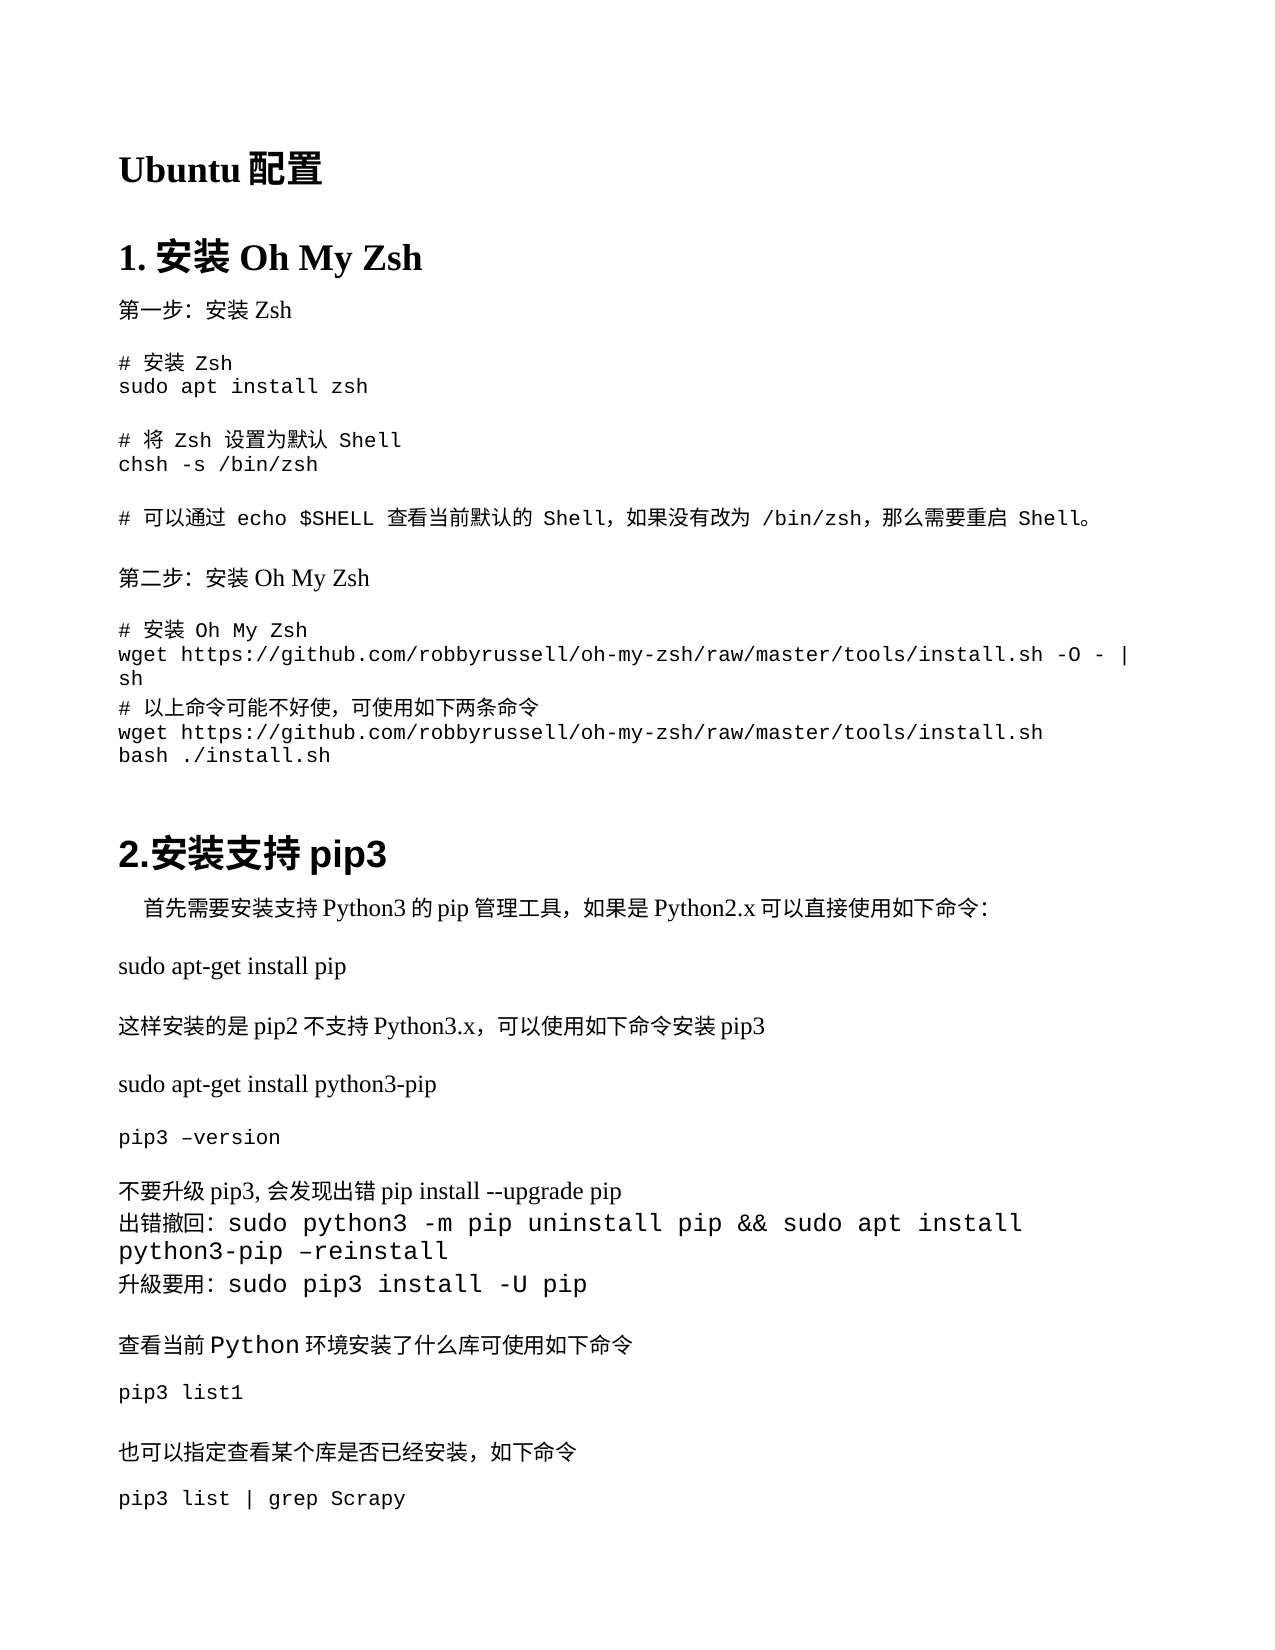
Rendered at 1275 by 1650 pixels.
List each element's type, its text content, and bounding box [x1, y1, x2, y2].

subtitle 1. 安装 Oh My Zsh [118, 227, 1157, 281]
text sudo apt-get install pip [118, 951, 1157, 980]
text pip3 list1 [118, 1382, 1157, 1406]
text 升級要用：sudo pip3 install -U pip [118, 1267, 1157, 1300]
text # 可以通过 echo $SHELL 查看当前默认的 Shell，如果没有改为 /bin/zsh，那么需要重启 Shell。 [118, 501, 1157, 532]
text chsh -s /bin/zsh [118, 454, 1157, 478]
text # 安装 Oh My Zsh [118, 614, 1157, 644]
text # 将 Zsh 设置为默认 Shell [118, 423, 1157, 454]
text wget https://github.com/robbyrussell/oh-my-zsh/raw/master/tools/install.sh -O - | sh [118, 644, 1157, 691]
text 不要升级pip3, 会发现出错pip install --upgrade pip [118, 1174, 1157, 1206]
text pip3 list | grep Scrapy [118, 1488, 1157, 1512]
text 也可以指定查看某个库是否已经安装，如下命令 [118, 1435, 1157, 1467]
text wget https://github.com/robbyrussell/oh-my-zsh/raw/master/tools/install.sh [118, 722, 1157, 745]
text 出错撤回：sudo python3 -m pip uninstall pip && sudo apt install python3-pip –reinstall [118, 1206, 1157, 1267]
text pip3 –version [118, 1127, 1157, 1150]
text 查看当前Python环境安装了什么库可使用如下命令 [118, 1328, 1157, 1361]
text 第二步：安装 Oh My Zsh [118, 561, 1157, 593]
text # 安装 Zsh [118, 346, 1157, 376]
text # 以上命令可能不好使，可使用如下两条命令 [118, 691, 1157, 722]
text 这样安装的是pip2不支持Python3.x，可以使用如下命令安装pip3 [118, 1009, 1157, 1041]
text sudo apt-get install python3-pip [118, 1069, 1157, 1098]
text sudo apt install zsh [118, 376, 1157, 400]
text 第一步：安装 Zsh [118, 293, 1157, 325]
text bash ./install.sh [118, 745, 1157, 769]
subtitle Ubuntu配置 [118, 139, 1157, 193]
subtitle 2.安装支持pip3 [118, 823, 1157, 878]
text 首先需要安装支持Python3的pip管理工具，如果是Python2.x可以直接使用如下命令： [118, 891, 1157, 923]
